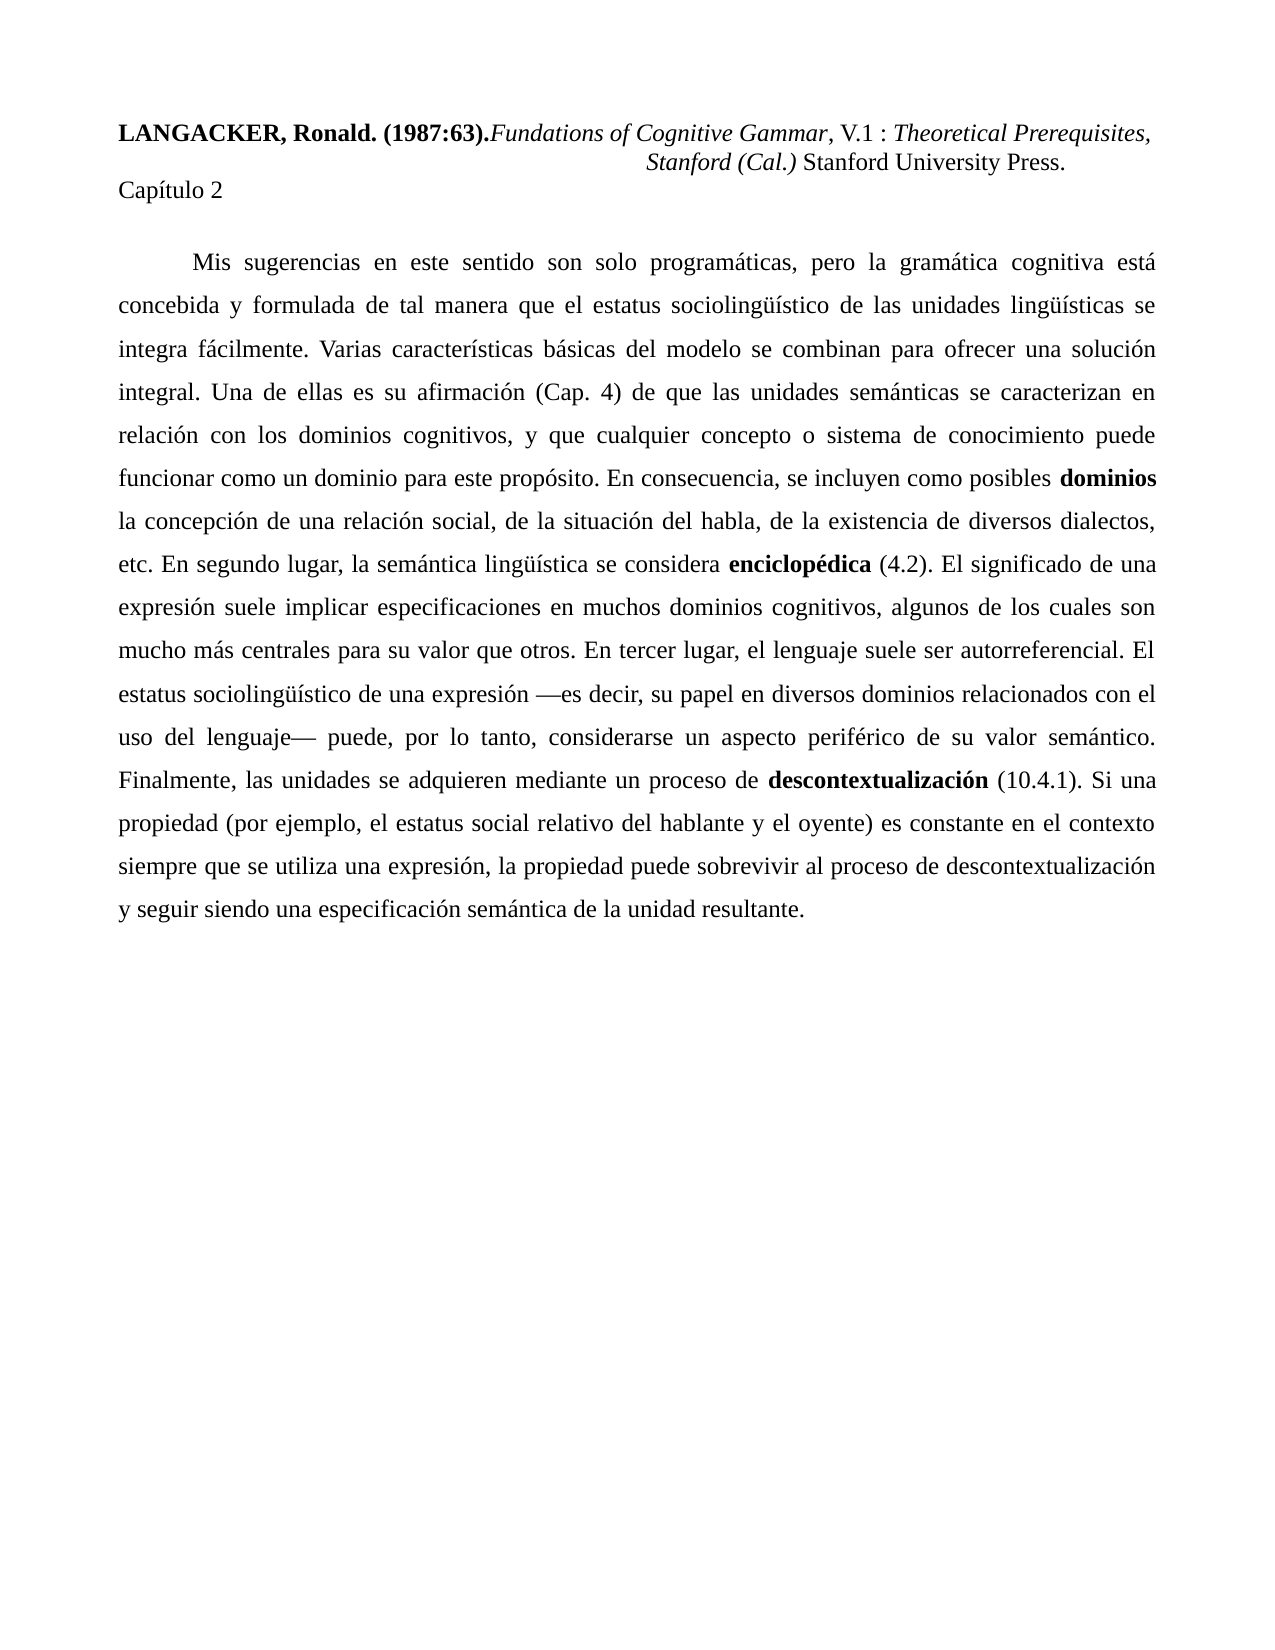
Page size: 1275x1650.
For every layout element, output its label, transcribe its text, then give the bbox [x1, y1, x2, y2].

text Mis sugerencias en este sentido son solo programáticas, pero la gramática cognitiva está concebida y formulada de tal manera que el estatus sociolingüístico de las unidades lingüísticas se integra fácilmente. Varias características básicas del modelo se combinan para ofrecer una solución integral. Una de ellas es su afirmación (Cap. 4) de que las unidades semánticas se caracterizan en relación con los dominios cognitivos, y que cualquier concepto o sistema de conocimiento puede funcionar como un dominio para este propósito. En consecuencia, se incluyen como posibles dominios la concepción de una relación social, de la situación del habla, de la existencia de diversos dialectos, etc. En segundo lugar, la semántica lingüística se considera enciclopédica (4.2). El significado de una expresión suele implicar especificaciones en muchos dominios cognitivos, algunos de los cuales son mucho más centrales para su valor que otros. En tercer lugar, el lenguaje suele ser autorreferencial. El estatus sociolingüístico de una expresión —es decir, su papel en diversos dominios relacionados con el uso del lenguaje— puede, por lo tanto, considerarse un aspecto periférico de su valor semántico. Finalmente, las unidades se adquieren mediante un proceso de descontextualización (10.4.1). Si una propiedad (por ejemplo, el estatus social relativo del hablante y el oyente) es constante en el contexto siempre que se utiliza una expresión, la propiedad puede sobrevivir al proceso de descontextualización y seguir siendo una especificación semántica de la unidad resultante. [118, 247, 1157, 923]
text LANGACKER, Ronald. (1987:63).Fundations of Cognitive Gammar, V.1 : Theoretical Prerequisites, Stanford (Cal.) Stanford University Press. [118, 118, 1157, 176]
text Capítulo 2 [118, 176, 1157, 204]
